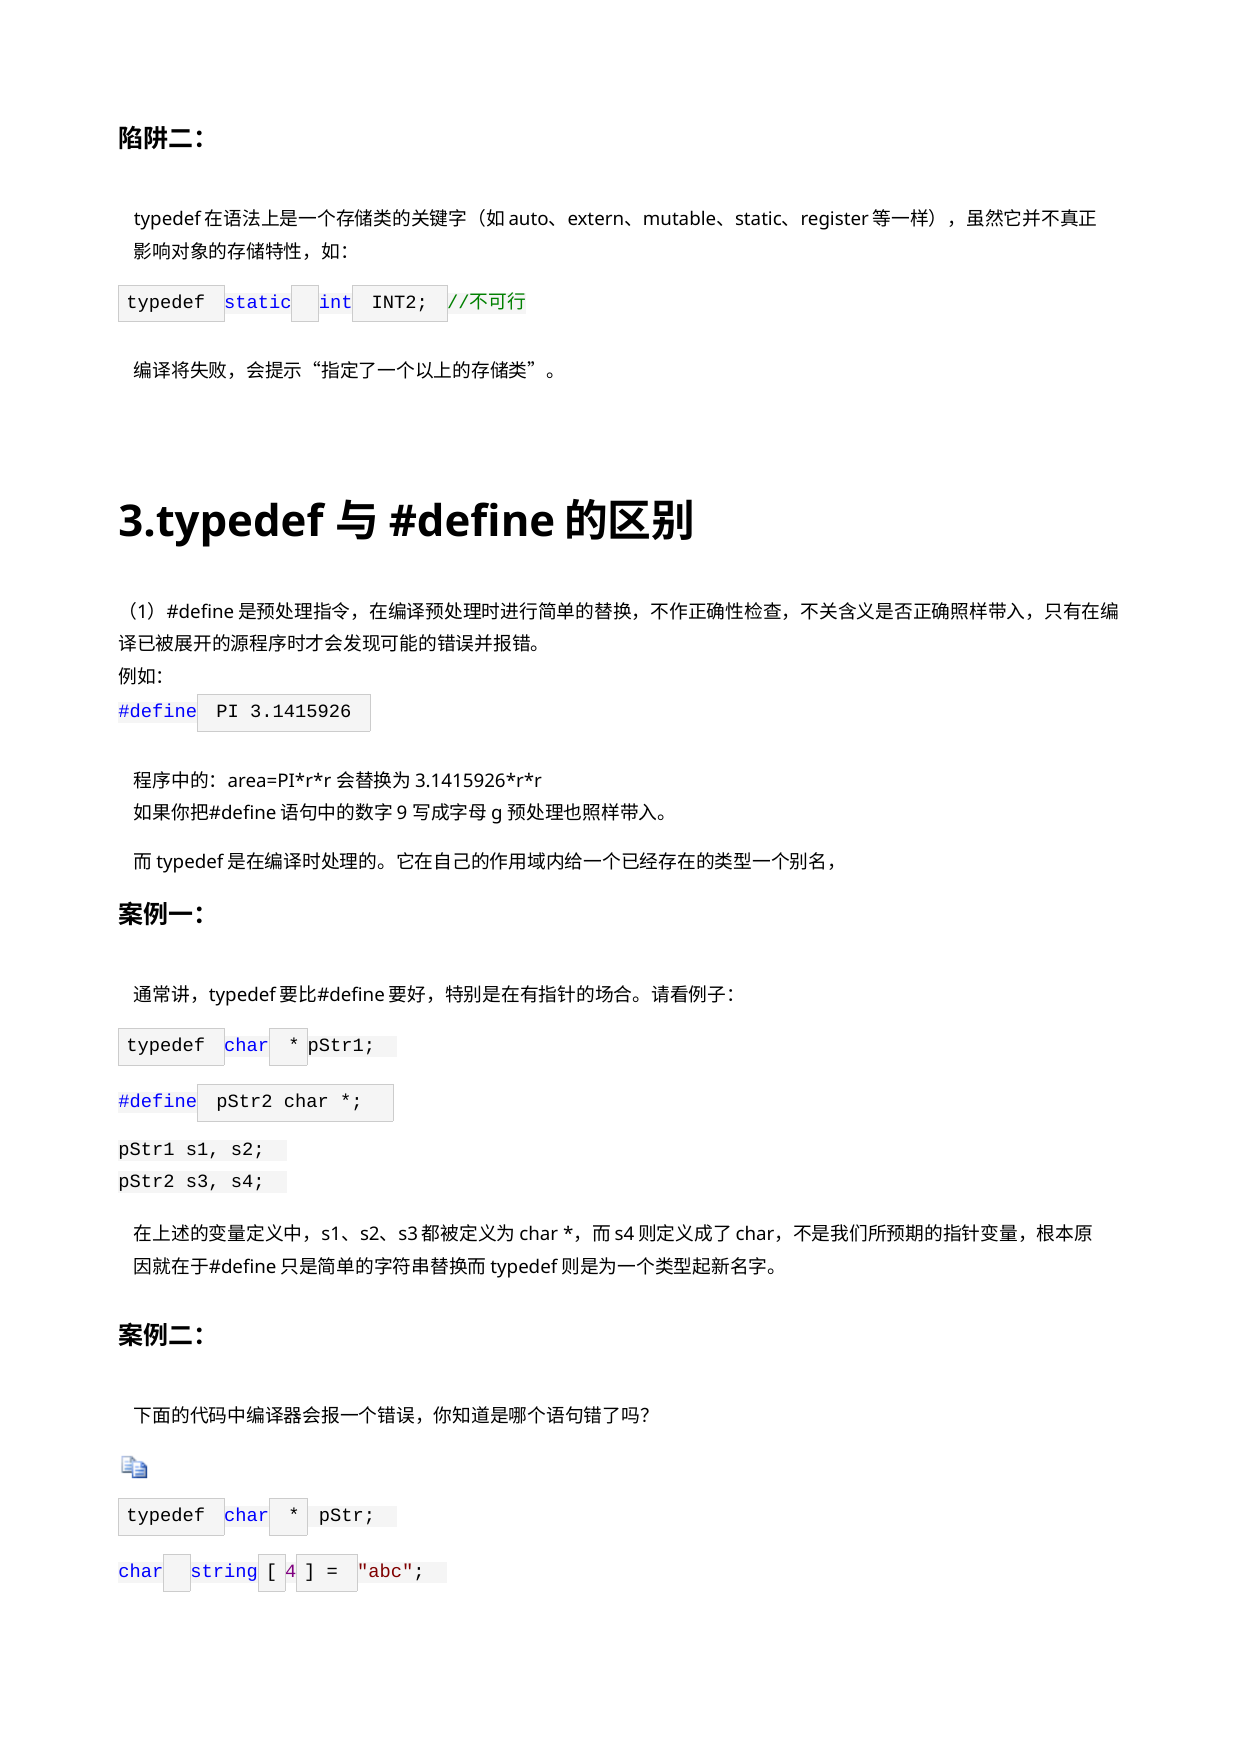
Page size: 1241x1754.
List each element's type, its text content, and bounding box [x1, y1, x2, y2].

subtitle 案例二： [118, 1315, 1122, 1352]
text pStr; [308, 1498, 1122, 1535]
text [ [259, 1555, 285, 1591]
text pStr1 s1, s2; [118, 1139, 1122, 1161]
text //不可行 [448, 284, 1122, 322]
subtitle 案例一： [118, 894, 1122, 931]
subtitle 陷阱二： [118, 118, 1122, 154]
text pStr2 s3, s4; [118, 1171, 1122, 1193]
text 而typedef是在编译时处理的。它在自己的作用域内给一个已经存在的类型一个别名， [134, 846, 1106, 873]
text 程序中的：area=PI*r*r 会替换为3.1415926*r*r 如果你把#define语句中的数字9 写成字母g 预处理也照样带入。 [134, 765, 1106, 825]
text "abc"; [358, 1554, 1122, 1591]
text * [270, 1499, 307, 1535]
text ] = [297, 1555, 357, 1591]
text pStr1; [308, 1028, 1122, 1065]
text 通常讲，typedef要比#define要好，特别是在有指针的场合。请看例子： [134, 980, 1106, 1007]
text typedef [119, 1029, 224, 1065]
text 例如： [118, 662, 1122, 689]
text #define [118, 1084, 197, 1121]
picture [118, 1449, 153, 1484]
text typedef在语法上是一个存储类的关键字（如auto、extern、mutable、static、register等一样），虽然它并不真正影响对象的存储特性，如： [134, 204, 1106, 263]
text [371, 694, 1122, 731]
text * [270, 1029, 307, 1065]
text int INT2; [319, 284, 447, 322]
text [164, 1555, 190, 1591]
text 下面的代码中编译器会报一个错误，你知道是哪个语句错了吗？ [134, 1401, 1106, 1428]
text string [191, 1554, 258, 1591]
text static [225, 284, 318, 322]
text typedef [119, 1499, 224, 1535]
text 4 [286, 1554, 296, 1591]
text char [118, 1554, 163, 1591]
text （1）#define是预处理指令，在编译预处理时进行简单的替换，不作正确性检查，不关含义是否正确照样带入，只有在编译已被展开的源程序时才会发现可能的错误并报错。 [118, 596, 1122, 656]
text #define [118, 694, 197, 731]
text PI 3.1415926 [198, 695, 370, 731]
text typedef [119, 286, 224, 321]
text 编译将失败，会提示“指定了一个以上的存储类”。 [134, 356, 1106, 383]
text char [225, 1498, 269, 1535]
text [394, 1084, 1122, 1121]
subtitle 3.typedef 与 #define的区别 [118, 485, 1122, 549]
text char [225, 1028, 269, 1065]
text 在上述的变量定义中，s1、s2、s3都被定义为char *，而s4则定义成了char，不是我们所预期的指针变量，根本原因就在于#define只是简单的字符串替换而typedef则是为一个类型起新名字。 [134, 1219, 1106, 1279]
text pStr2 char *; [198, 1085, 393, 1121]
